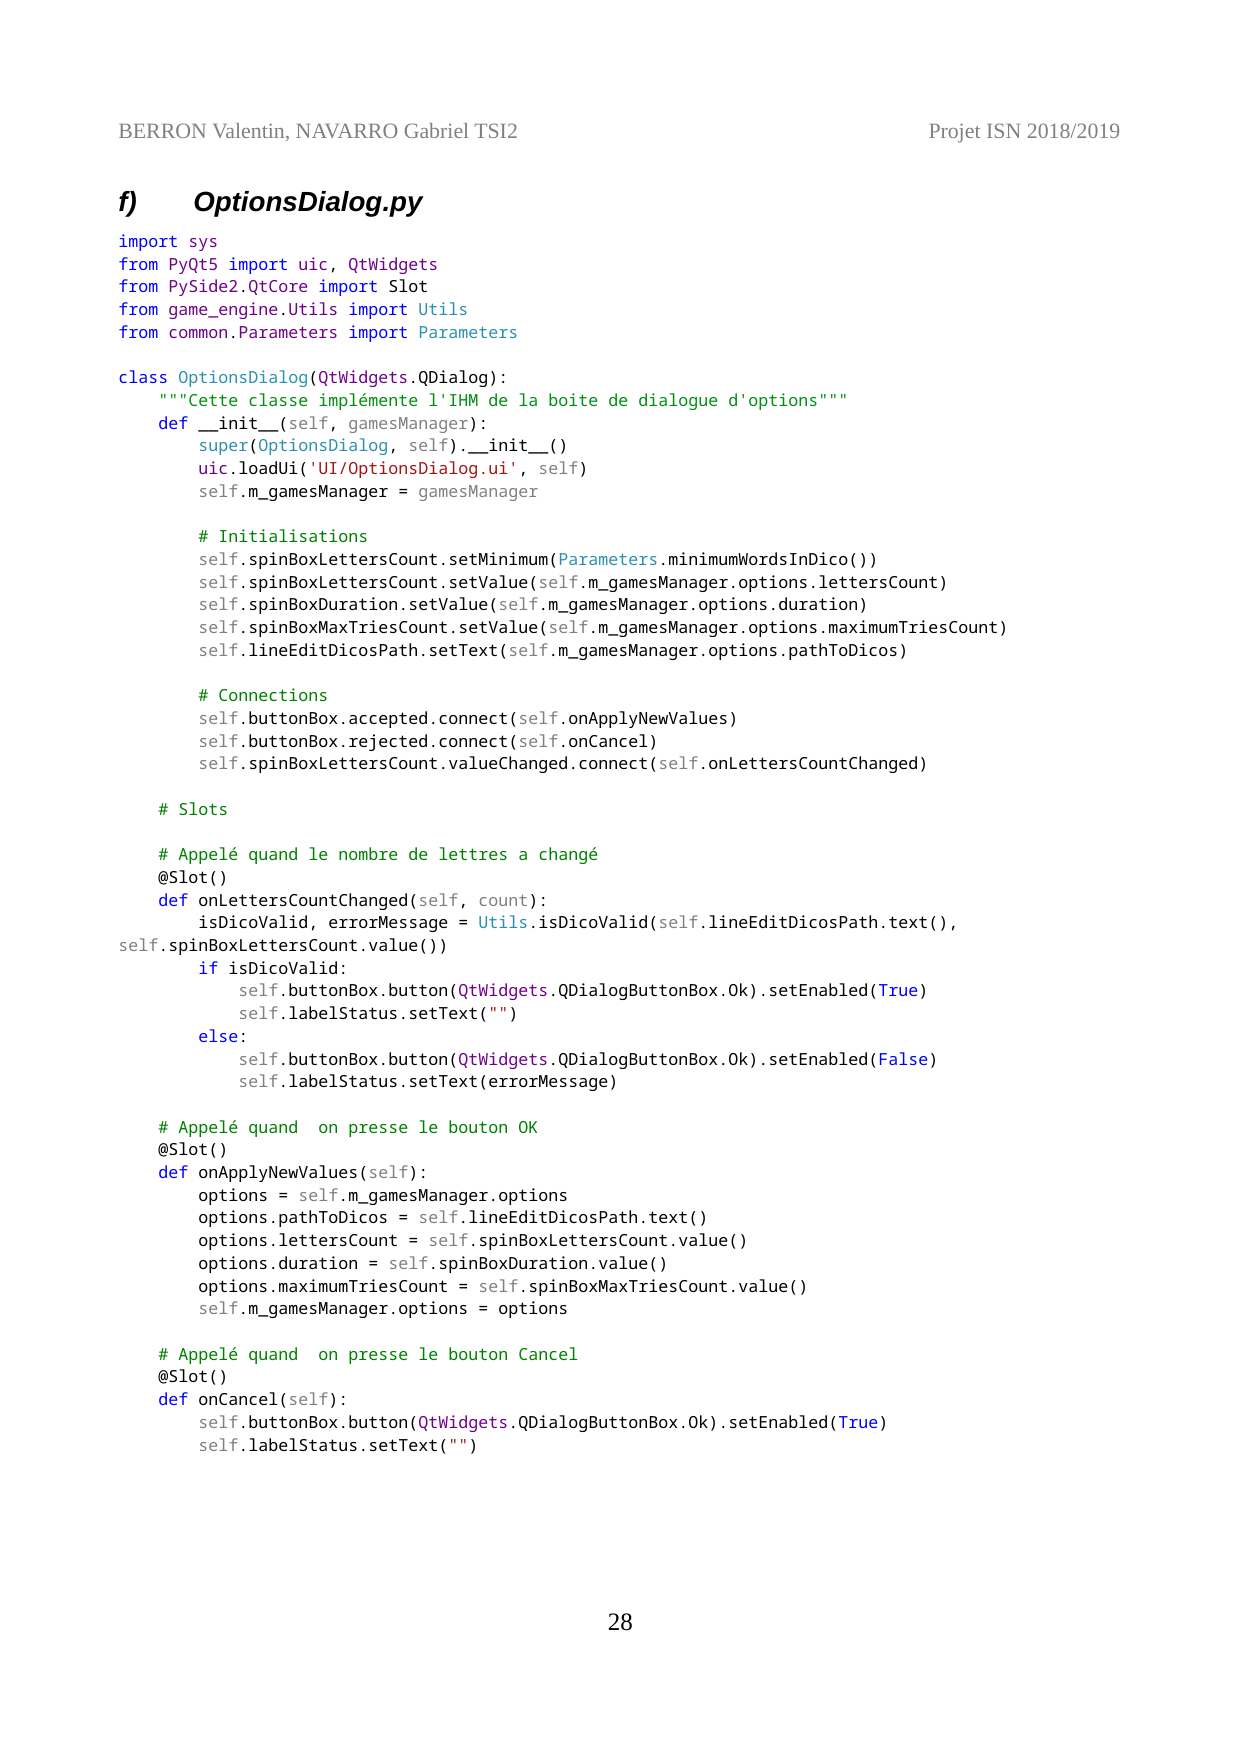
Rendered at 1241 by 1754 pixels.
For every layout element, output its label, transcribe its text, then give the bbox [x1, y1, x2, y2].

text self.buttonBox.rejected.connect(self.onCancel) [118, 729, 1122, 752]
text options.lettersCount = self.spinBoxLettersCount.value() [118, 1229, 1122, 1252]
text @Slot() [118, 866, 1122, 888]
text options.pathToDicos = self.lineEditDicosPath.text() [118, 1206, 1122, 1229]
text self.spinBoxDuration.setValue(self.m_gamesManager.options.duration) [118, 593, 1122, 616]
text from game_engine.Utils import Utils [118, 298, 1122, 321]
text from common.Parameters import Parameters [118, 321, 1122, 343]
text # Appelé quand on presse le bouton OK [118, 1115, 1122, 1138]
text self.labelStatus.setText("") [118, 1433, 1122, 1456]
text if isDicoValid: [118, 956, 1122, 979]
text super(OptionsDialog, self).__init__() [118, 434, 1122, 457]
text @Slot() [118, 1138, 1122, 1161]
text from PySide2.QtCore import Slot [118, 275, 1122, 298]
text self.m_gamesManager.options = options [118, 1297, 1122, 1320]
text # Appelé quand on presse le bouton Cancel [118, 1342, 1122, 1365]
text # Connections [118, 684, 1122, 707]
text # Slots [118, 797, 1122, 820]
text self.labelStatus.setText(errorMessage) [118, 1070, 1122, 1093]
text self.buttonBox.button(QtWidgets.QDialogButtonBox.Ok).setEnabled(True) [118, 1411, 1122, 1433]
text self.buttonBox.accepted.connect(self.onApplyNewValues) [118, 707, 1122, 729]
text from PyQt5 import uic, QtWidgets [118, 252, 1122, 275]
text self.spinBoxLettersCount.setMinimum(Parameters.minimumWordsInDico()) [118, 548, 1122, 570]
text options = self.m_gamesManager.options [118, 1183, 1122, 1206]
text import sys [118, 230, 1122, 252]
text def onCancel(self): [118, 1388, 1122, 1411]
text self.spinBoxLettersCount.setValue(self.m_gamesManager.options.lettersCount) [118, 570, 1122, 593]
text self.spinBoxMaxTriesCount.setValue(self.m_gamesManager.options.maximumTriesCount) [118, 616, 1122, 638]
text uic.loadUi('UI/OptionsDialog.ui', self) [118, 457, 1122, 479]
text def onLettersCountChanged(self, count): [118, 888, 1122, 911]
text self.lineEditDicosPath.setText(self.m_gamesManager.options.pathToDicos) [118, 638, 1122, 661]
text isDicoValid, errorMessage = Utils.isDicoValid(self.lineEditDicosPath.text(), self.spinBoxLettersCount.value()) [118, 911, 1122, 956]
text options.maximumTriesCount = self.spinBoxMaxTriesCount.value() [118, 1274, 1122, 1297]
text self.buttonBox.button(QtWidgets.QDialogButtonBox.Ok).setEnabled(False) [118, 1047, 1122, 1070]
text class OptionsDialog(QtWidgets.QDialog): [118, 366, 1122, 389]
text def onApplyNewValues(self): [118, 1161, 1122, 1183]
text self.m_gamesManager = gamesManager [118, 479, 1122, 502]
text self.labelStatus.setText("") [118, 1002, 1122, 1024]
text # Initialisations [118, 525, 1122, 548]
text else: [118, 1024, 1122, 1047]
text # Appelé quand le nombre de lettres a changé [118, 843, 1122, 866]
text options.duration = self.spinBoxDuration.value() [118, 1252, 1122, 1274]
text @Slot() [118, 1365, 1122, 1388]
text """Cette classe implémente l'IHM de la boite de dialogue d'options""" [118, 389, 1122, 411]
text self.buttonBox.button(QtWidgets.QDialogButtonBox.Ok).setEnabled(True) [118, 979, 1122, 1002]
text def __init__(self, gamesManager): [118, 411, 1122, 434]
subtitle OptionsDialog.py [118, 185, 1122, 217]
text self.spinBoxLettersCount.valueChanged.connect(self.onLettersCountChanged) [118, 752, 1122, 775]
